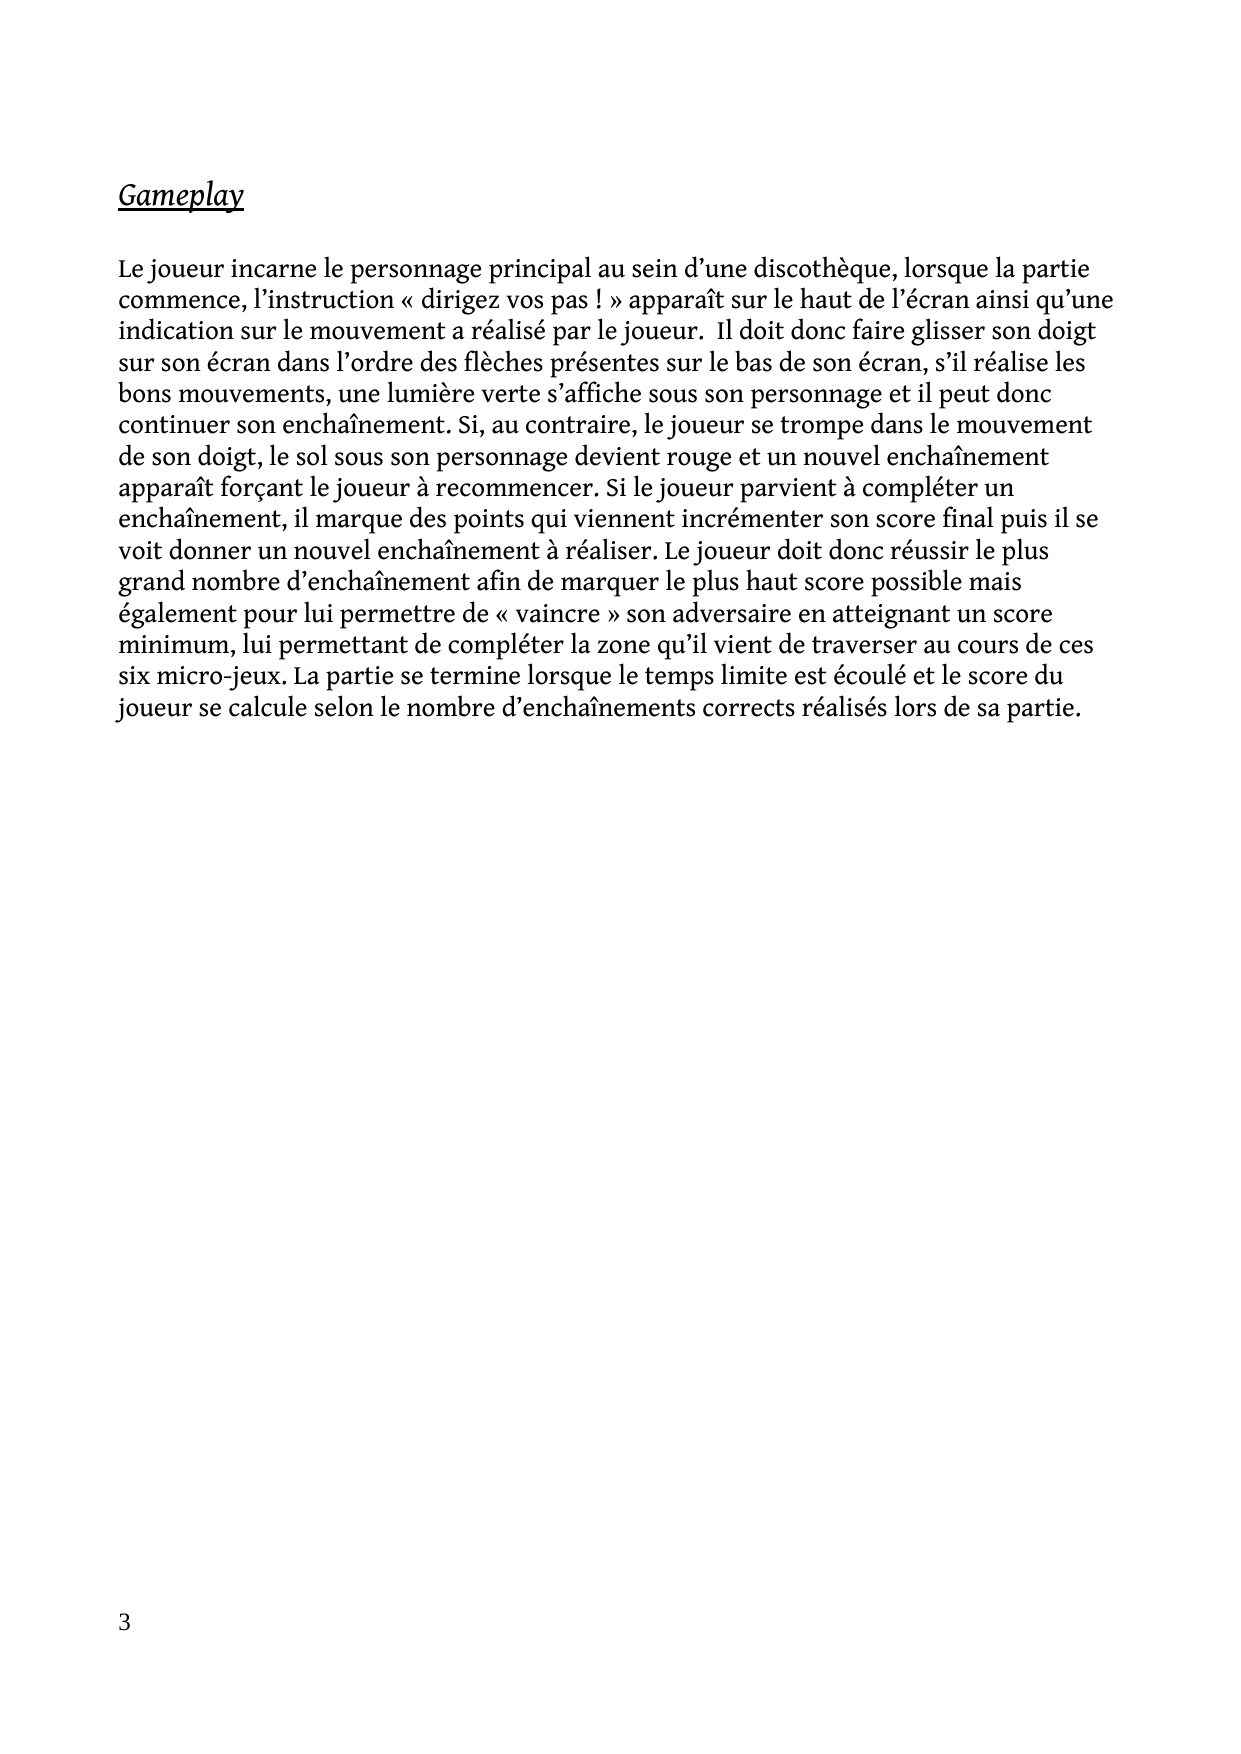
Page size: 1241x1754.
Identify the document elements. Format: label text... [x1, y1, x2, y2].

text Gameplay [118, 176, 1122, 215]
text Le joueur incarne le personnage principal au sein d’une discothèque, lorsque la partie commence, l’instruction « dirigez vos pas ! » apparaît sur le haut de l’écran ainsi qu’une indication sur le mouvement a réalisé par le joueur. Il doit donc faire glisser son doigt sur son écran dans l’ordre des flèches présentes sur le bas de son écran, s’il réalise les bons mouvements, une lumière verte s’affiche sous son personnage et il peut donc continuer son enchaînement. Si, au contraire, le joueur se trompe dans le mouvement de son doigt, le sol sous son personnage devient rouge et un nouvel enchaînement apparaît forçant le joueur à recommencer. Si le joueur parvient à compléter un enchaînement, il marque des points qui viennent incrémenter son score final puis il se voit donner un nouvel enchaînement à réaliser. Le joueur doit donc réussir le plus grand nombre d’enchaînement afin de marquer le plus haut score possible mais également pour lui permettre de « vaincre » son adversaire en atteignant un score minimum, lui permettant de compléter la zone qu’il vient de traverser au cours de ces six micro-jeux. La partie se termine lorsque le temps limite est écoulé et le score du joueur se calcule selon le nombre d’enchaînements corrects réalisés lors de sa partie. [118, 253, 1122, 724]
